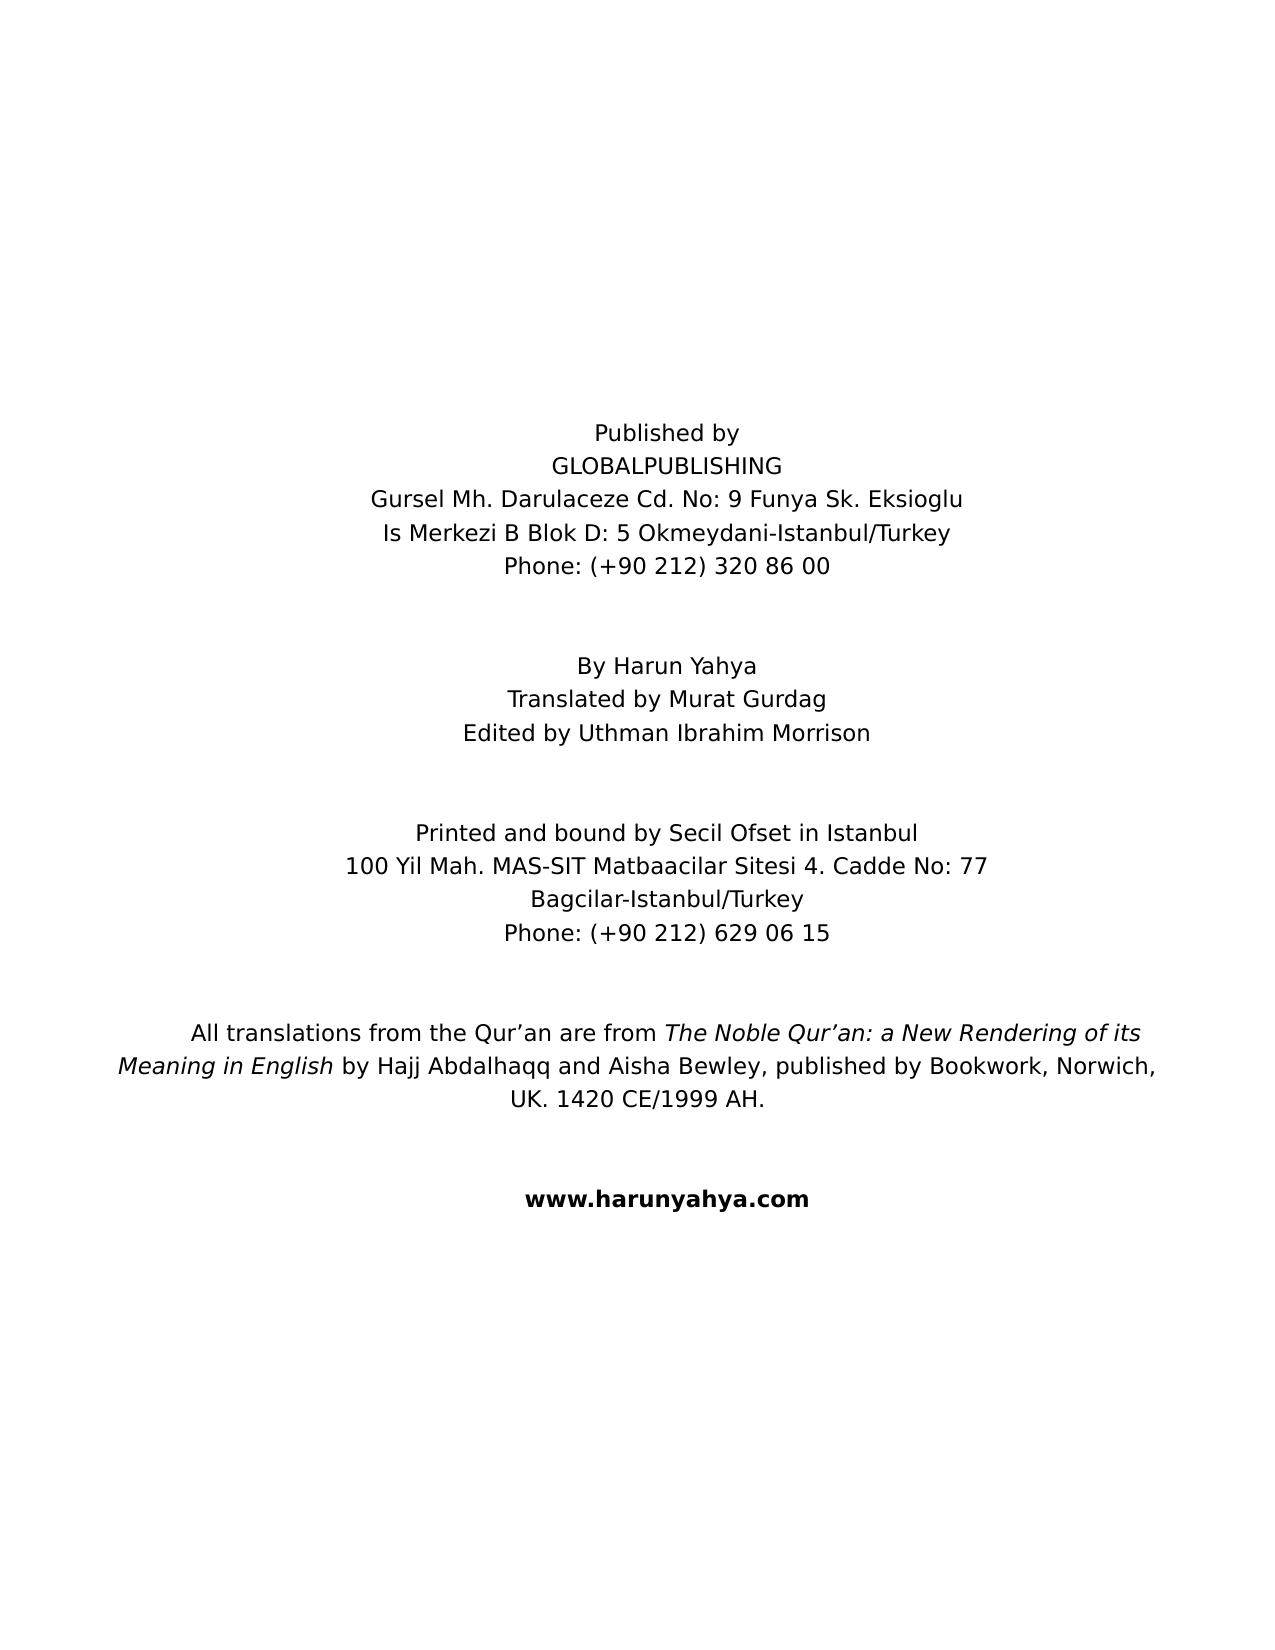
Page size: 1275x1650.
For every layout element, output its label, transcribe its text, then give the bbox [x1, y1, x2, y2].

text Published by [112, 414, 1162, 448]
text Phone: (+90 212) 320 86 00 [112, 548, 1162, 581]
text www.harunyahya.com [112, 1181, 1162, 1214]
text Is Merkezi B Blok D: 5 Okmeydani-Istanbul/Turkey [112, 514, 1162, 548]
text Bagcilar-Istanbul/Turkey [112, 881, 1162, 914]
text All translations from the Qur’an are from The Noble Qur’an: a New Rendering of its Meaning in English by Hajj Abdalhaqq and Aisha Bewley, published by Bookwork, Norwich, UK. 1420 CE/1999 AH. [112, 1014, 1162, 1114]
text 100 Yil Mah. MAS-SIT Matbaacilar Sitesi 4. Cadde No: 77 [112, 848, 1162, 881]
text Printed and bound by Secil Ofset in Istanbul [112, 814, 1162, 848]
text Translated by Murat Gurdag [112, 681, 1162, 714]
text Edited by Uthman Ibrahim Morrison [112, 714, 1162, 748]
text Gursel Mh. Darulaceze Cd. No: 9 Funya Sk. Eksioglu [112, 481, 1162, 514]
text Phone: (+90 212) 629 06 15 [112, 914, 1162, 948]
text GLOBALPUBLISHING [112, 448, 1162, 481]
text By Harun Yahya [112, 648, 1162, 681]
